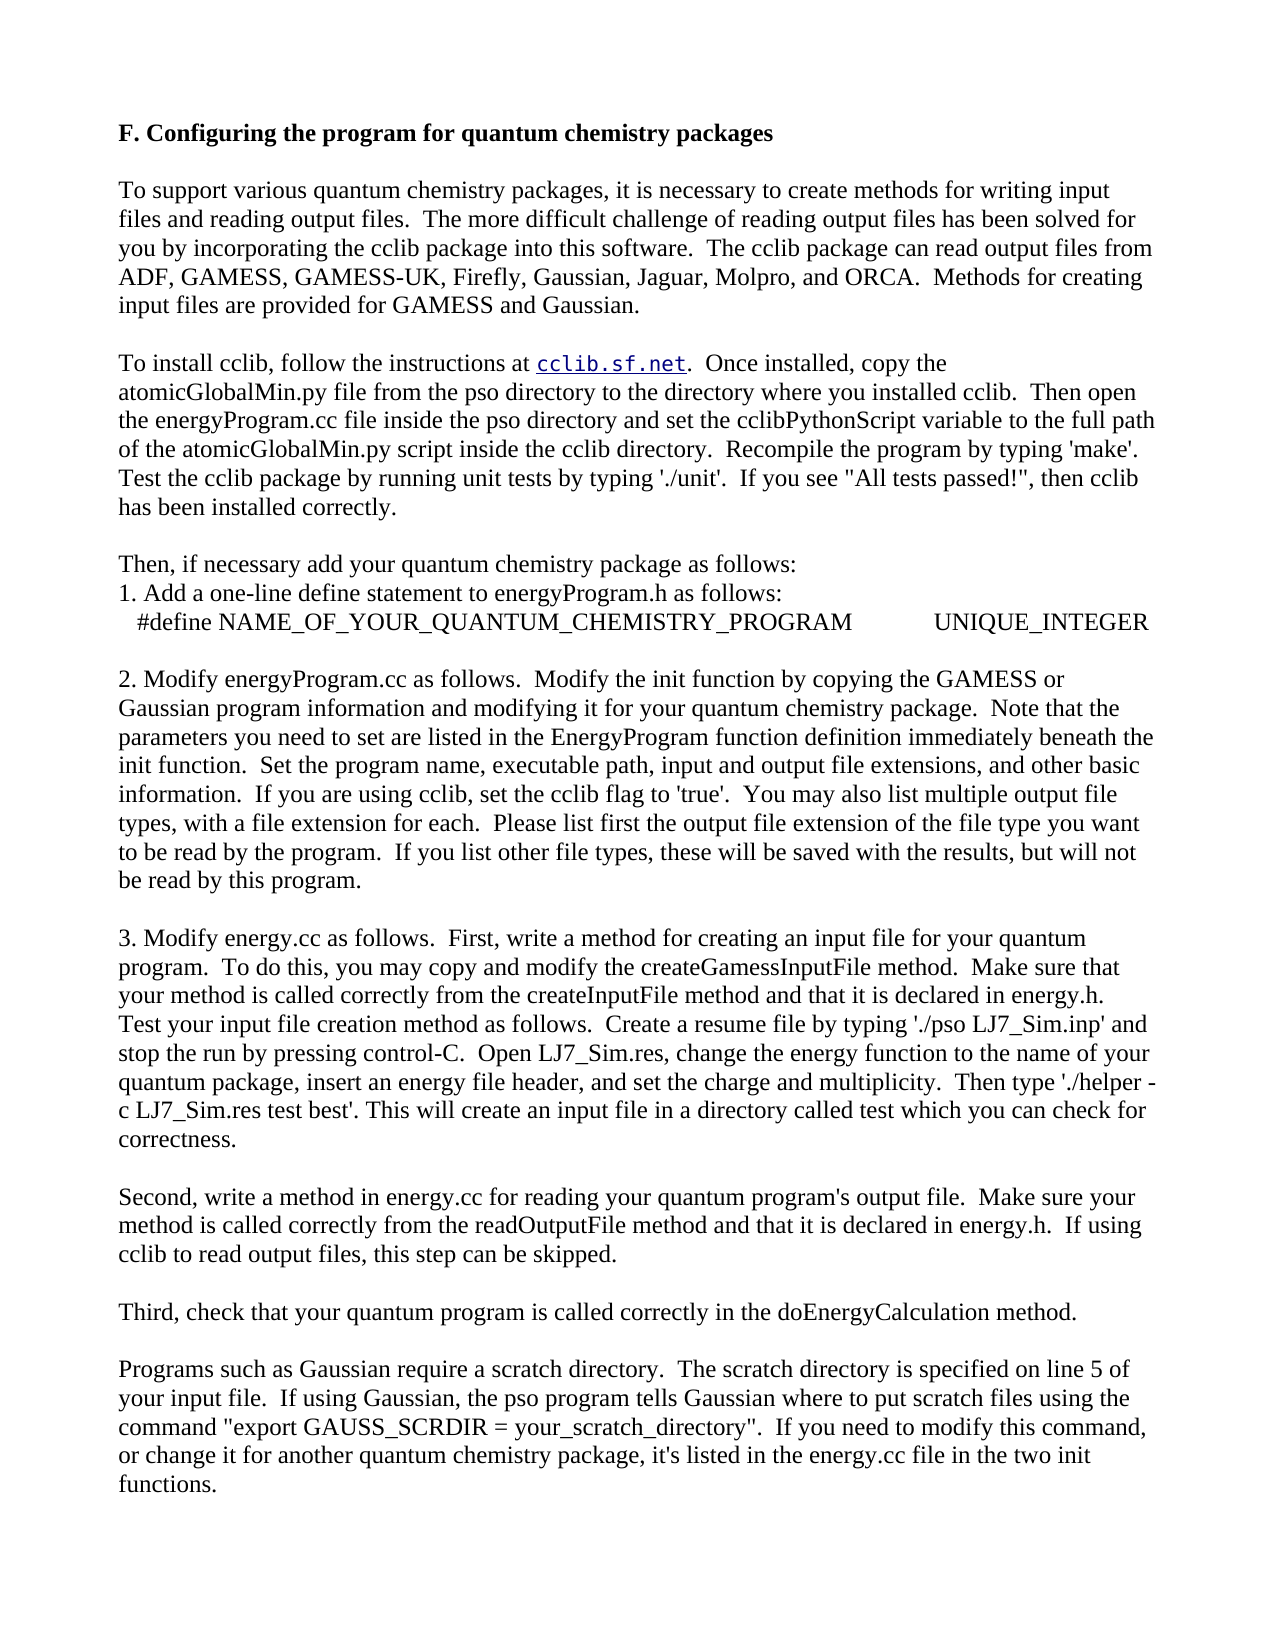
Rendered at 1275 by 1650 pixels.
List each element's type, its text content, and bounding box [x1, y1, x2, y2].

text To install cclib, follow the instructions at cclib.sf.net. Once installed, copy the atomicGlobalMin.py file from the pso directory to the directory where you installed cclib. Then open the energyProgram.cc file inside the pso directory and set the cclibPythonScript variable to the full path of the atomicGlobalMin.py script inside the cclib directory. Recompile the program by typing 'make'. Test the cclib package by running unit tests by typing './unit'. If you see "All tests passed!", then cclib has been installed correctly. [118, 348, 1157, 521]
text 2. Modify energyProgram.cc as follows. Modify the init function by copying the GAMESS or Gaussian program information and modifying it for your quantum chemistry package. Note that the parameters you need to set are listed in the EnergyProgram function definition immediately beneath the init function. Set the program name, executable path, input and output file extensions, and other basic information. If you are using cclib, set the cclib flag to 'true'. You may also list multiple output file types, with a file extension for each. Please list first the output file extension of the file type you want to be read by the program. If you list other file types, these will be saved with the results, but will not be read by this program. [118, 664, 1157, 894]
text Programs such as Gaussian require a scratch directory. The scratch directory is specified on line 5 of your input file. If using Gaussian, the pso program tells Gaussian where to put scratch files using the command "export GAUSS_SCRDIR = your_scratch_directory". If you need to modify this command, or change it for another quantum chemistry package, it's listed in the energy.cc file in the two init functions. [118, 1354, 1157, 1498]
text #define NAME_OF_YOUR_QUANTUM_CHEMISTRY_PROGRAM UNIQUE_INTEGER [118, 607, 1157, 636]
text 1. Add a one-line define statement to energyProgram.h as follows: [118, 578, 1157, 607]
text Then, if necessary add your quantum chemistry package as follows: [118, 549, 1157, 578]
text 3. Modify energy.cc as follows. First, write a method for creating an input file for your quantum program. To do this, you may copy and modify the createGamessInputFile method. Make sure that your method is called correctly from the createInputFile method and that it is declared in energy.h. Test your input file creation method as follows. Create a resume file by typing './pso LJ7_Sim.inp' and stop the run by pressing control-C. Open LJ7_Sim.res, change the energy function to the name of your quantum package, insert an energy file header, and set the charge and multiplicity. Then type './helper -c LJ7_Sim.res test best'. This will create an input file in a directory called test which you can check for correctness. [118, 923, 1157, 1153]
text To support various quantum chemistry packages, it is necessary to create methods for writing input files and reading output files. The more difficult challenge of reading output files has been solved for you by incorporating the cclib package into this software. The cclib package can read output files from ADF, GAMESS, GAMESS-UK, Firefly, Gaussian, Jaguar, Molpro, and ORCA. Methods for creating input files are provided for GAMESS and Gaussian. [118, 176, 1157, 319]
text F. Configuring the program for quantum chemistry packages [118, 118, 1157, 147]
text Second, write a method in energy.cc for reading your quantum program's output file. Make sure your method is called correctly from the readOutputFile method and that it is declared in energy.h. If using cclib to read output files, this step can be skipped. [118, 1182, 1157, 1268]
text Third, check that your quantum program is called correctly in the doEnergyCalculation method. [118, 1297, 1157, 1326]
